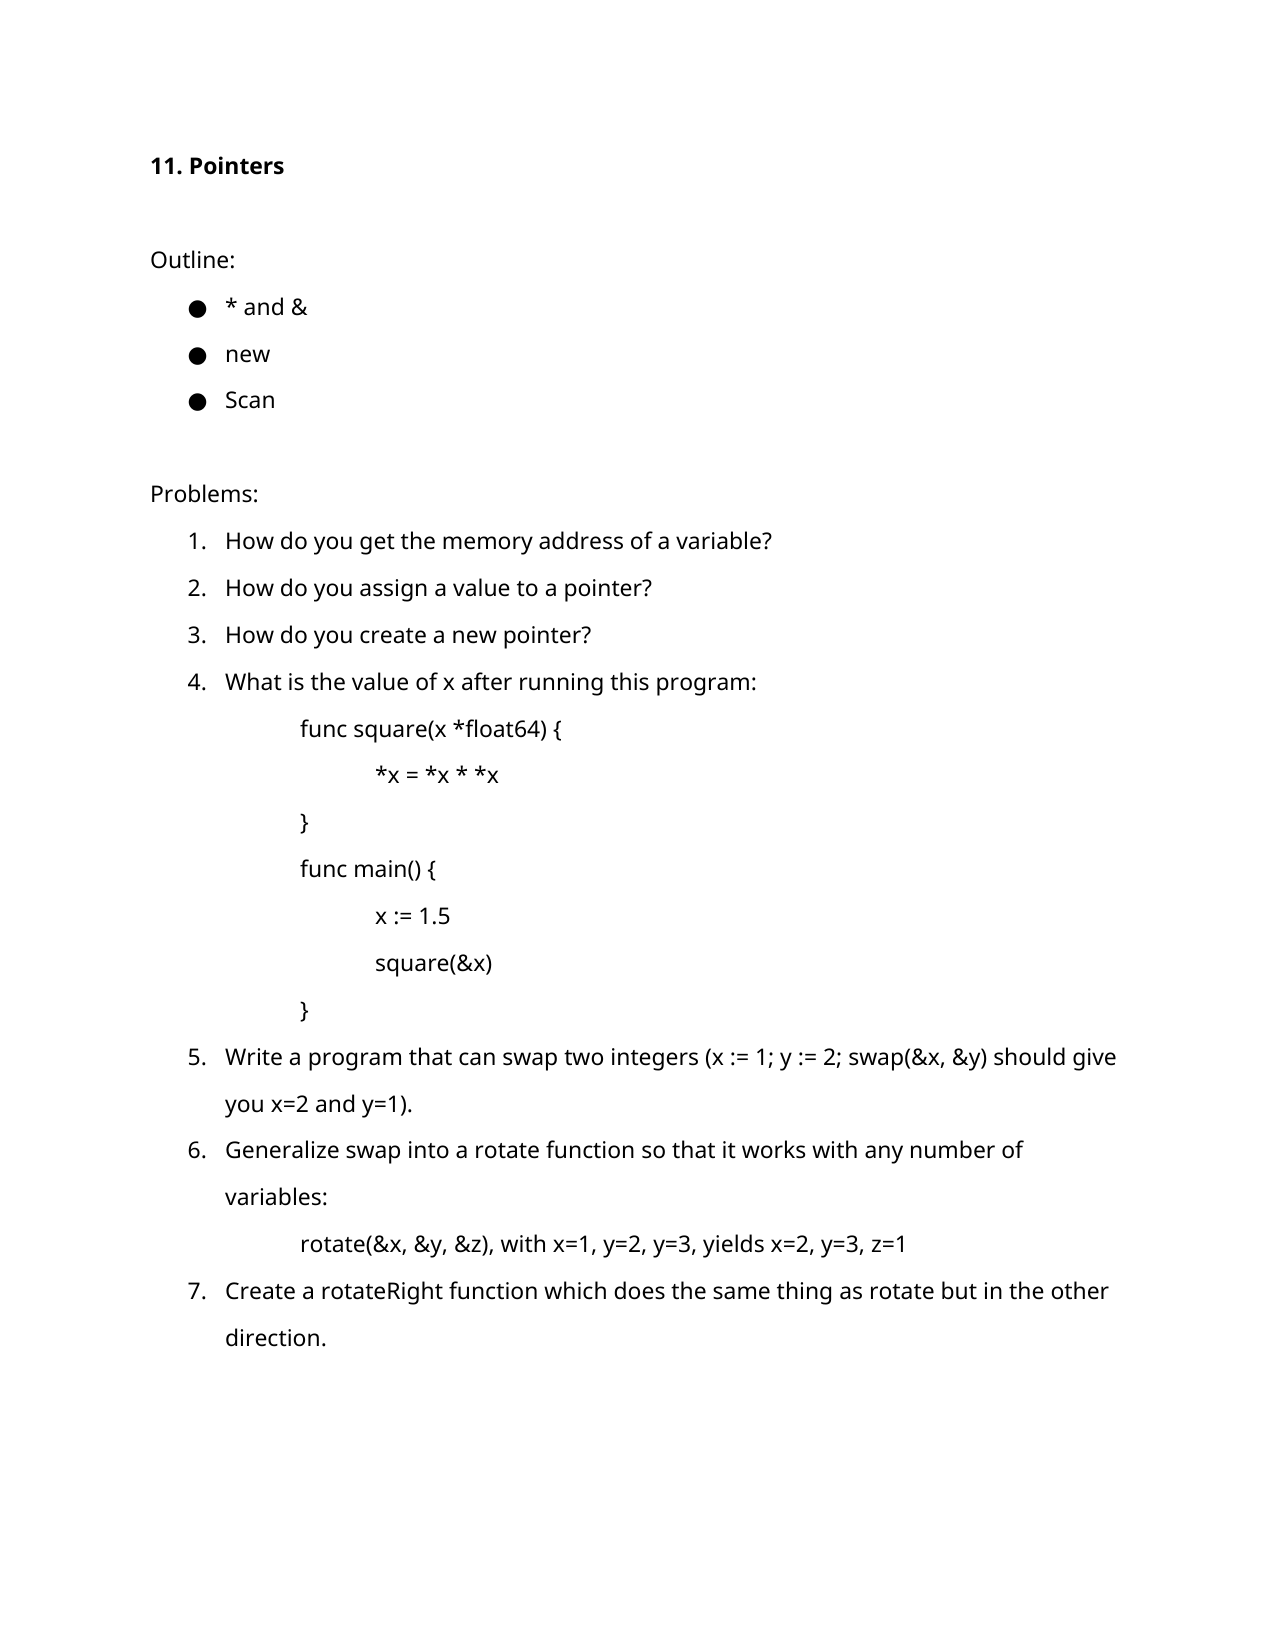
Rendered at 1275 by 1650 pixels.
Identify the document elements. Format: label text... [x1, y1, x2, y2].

list new [187, 337, 1125, 369]
list How do you assign a value to a pointer? [187, 572, 1125, 603]
text Problems: [150, 478, 1125, 509]
text 11. Pointers [150, 150, 1125, 181]
list Scan [187, 384, 1125, 416]
list How do you create a new pointer? [187, 619, 1125, 650]
list What is the value of x after running this program: func square(x *float64) { *x = *x * *x } func main() { x := 1.5 square(&x) } [187, 666, 1125, 1025]
list Create a rotateRight function which does the same thing as rotate but in the other direction. [187, 1275, 1125, 1353]
list Write a program that can swap two integers (x := 1; y := 2; swap(&x, &y) should give you x=2 and y=1). [187, 1041, 1125, 1119]
list * and & [187, 291, 1125, 322]
list How do you get the memory address of a variable? [187, 525, 1125, 556]
list Generalize swap into a rotate function so that it works with any number of variables: rotate(&x, &y, &z), with x=1, y=2, y=3, yields x=2, y=3, z=1 [187, 1134, 1125, 1259]
text Outline: [150, 244, 1125, 275]
